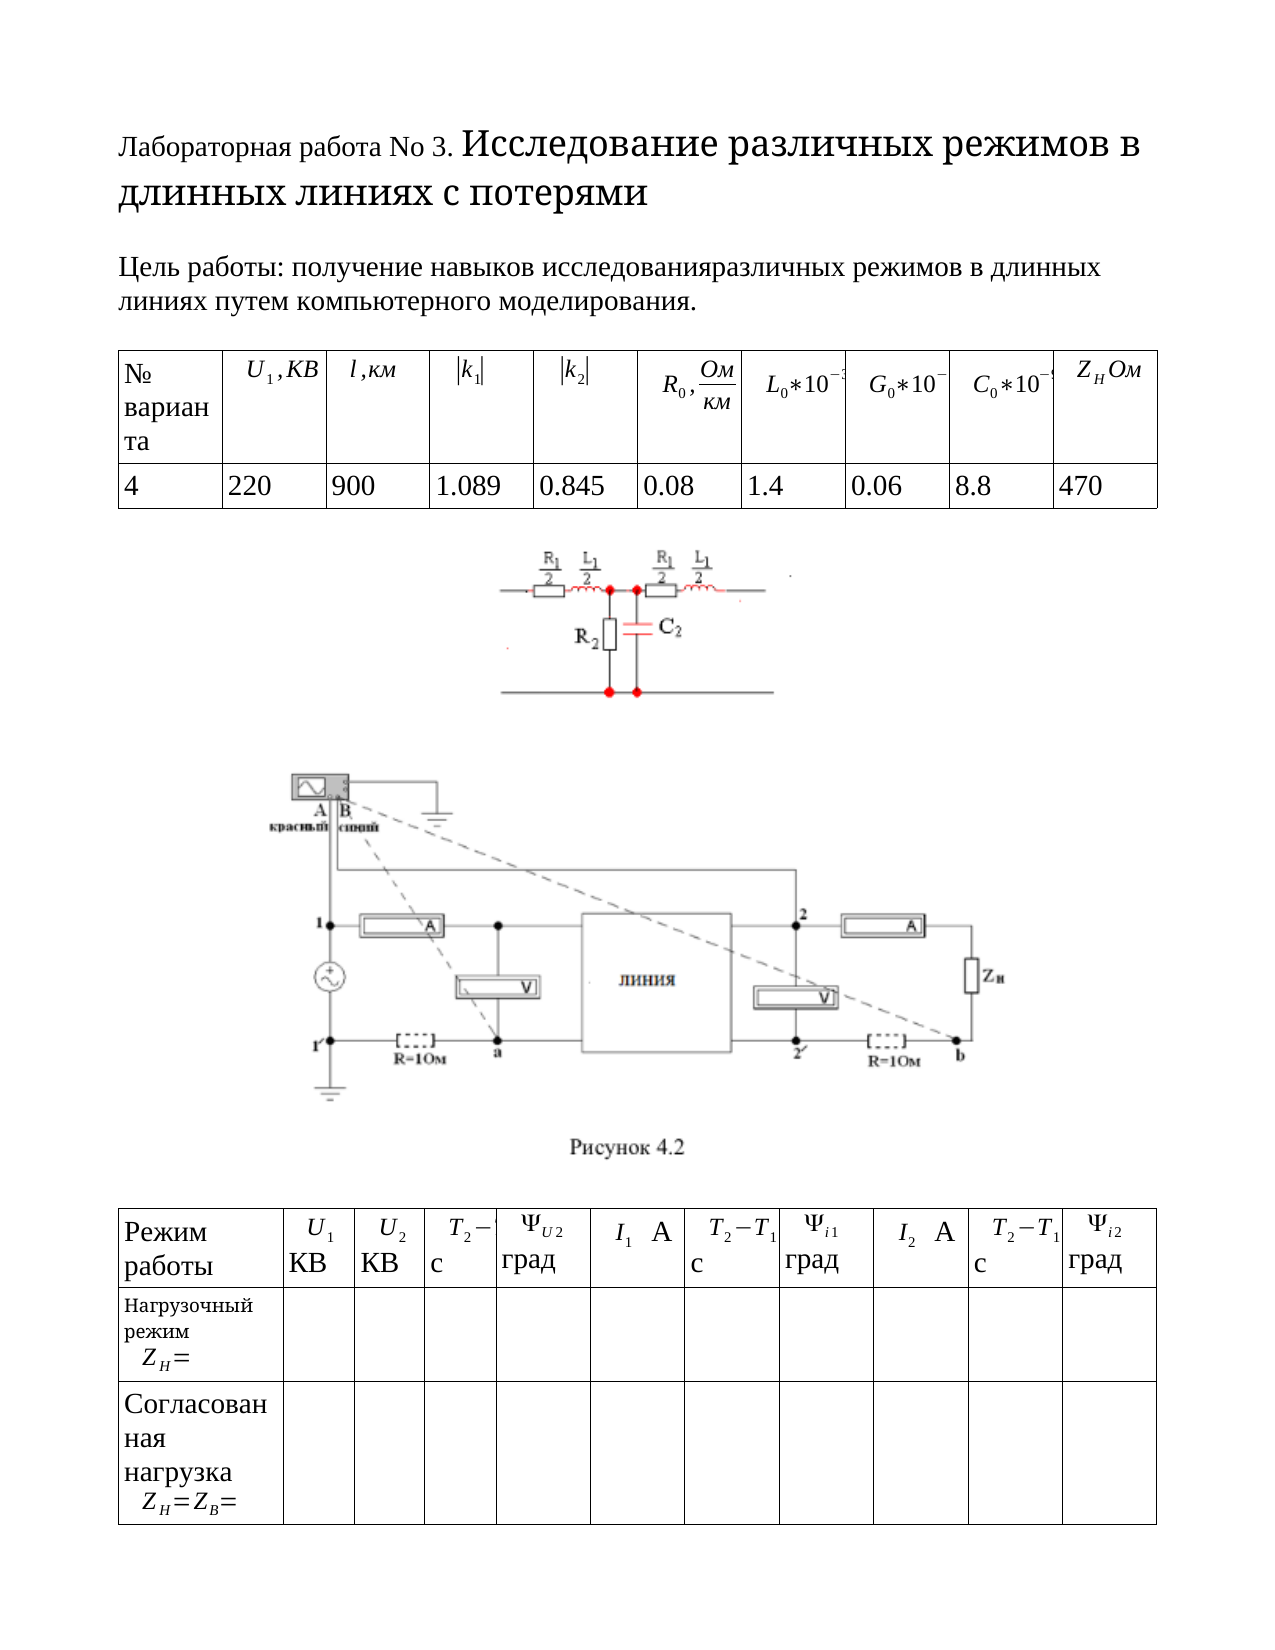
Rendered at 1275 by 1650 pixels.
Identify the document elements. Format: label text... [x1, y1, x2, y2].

text Лабораторная работа No 3. Исследование различных режимов в длинных линиях с потерями [118, 118, 1157, 216]
table_cell 470 [1054, 464, 1157, 507]
table_cell [284, 1288, 354, 1381]
table_cell 4 [119, 464, 222, 507]
table_cell 8.8 [950, 464, 1053, 507]
table_cell Согласованная нагрузка [119, 1382, 283, 1524]
picture [471, 541, 804, 717]
table_header № варианта [119, 351, 222, 462]
table_cell [1063, 1288, 1156, 1381]
table_cell 0.08 [638, 464, 741, 507]
table_cell Нагрузочный режим [119, 1288, 283, 1381]
picture [251, 749, 1024, 1175]
table_cell [780, 1382, 873, 1524]
table_cell [425, 1288, 496, 1381]
table_header [430, 351, 533, 462]
table_cell [874, 1382, 968, 1524]
table_header [638, 351, 741, 462]
table_header КВ [355, 1209, 424, 1287]
table_cell [874, 1288, 968, 1381]
table_header с [425, 1209, 496, 1287]
table_cell [425, 1382, 496, 1524]
table_cell 1.089 [430, 464, 533, 507]
table_header с [685, 1209, 779, 1287]
table_header А [874, 1209, 968, 1287]
table_header А [591, 1209, 684, 1287]
table_cell [685, 1288, 779, 1381]
table_header [327, 351, 429, 462]
table_header град [497, 1209, 590, 1287]
table_header [846, 351, 949, 462]
table_cell [780, 1288, 873, 1381]
text Цель работы: получение навыков исследованияразличных режимов в длинных линиях путем компьютерного моделирования. [118, 249, 1157, 317]
table_cell [355, 1382, 424, 1524]
table_header [742, 351, 845, 462]
table_cell 0.06 [846, 464, 949, 507]
table_cell [1063, 1382, 1156, 1524]
table_cell 1.4 [742, 464, 845, 507]
table_cell [969, 1382, 1062, 1524]
table_cell [284, 1382, 354, 1524]
table_header КВ [284, 1209, 354, 1287]
table_cell 0.845 [534, 464, 637, 507]
table_cell [969, 1288, 1062, 1381]
table_cell [497, 1382, 590, 1524]
table_header [950, 351, 1053, 462]
table_header Режим работы [119, 1209, 283, 1287]
table_header [1054, 351, 1157, 462]
table_cell [497, 1288, 590, 1381]
table_cell 220 [223, 464, 326, 507]
table_header град [780, 1209, 873, 1287]
table_cell [355, 1288, 424, 1381]
table_cell [591, 1382, 684, 1524]
table_header [223, 351, 326, 462]
table_cell [685, 1382, 779, 1524]
table_header град [1063, 1209, 1156, 1287]
table_header с [969, 1209, 1062, 1287]
table_cell 900 [327, 464, 429, 507]
table_header [534, 351, 637, 462]
table_cell [591, 1288, 684, 1381]
